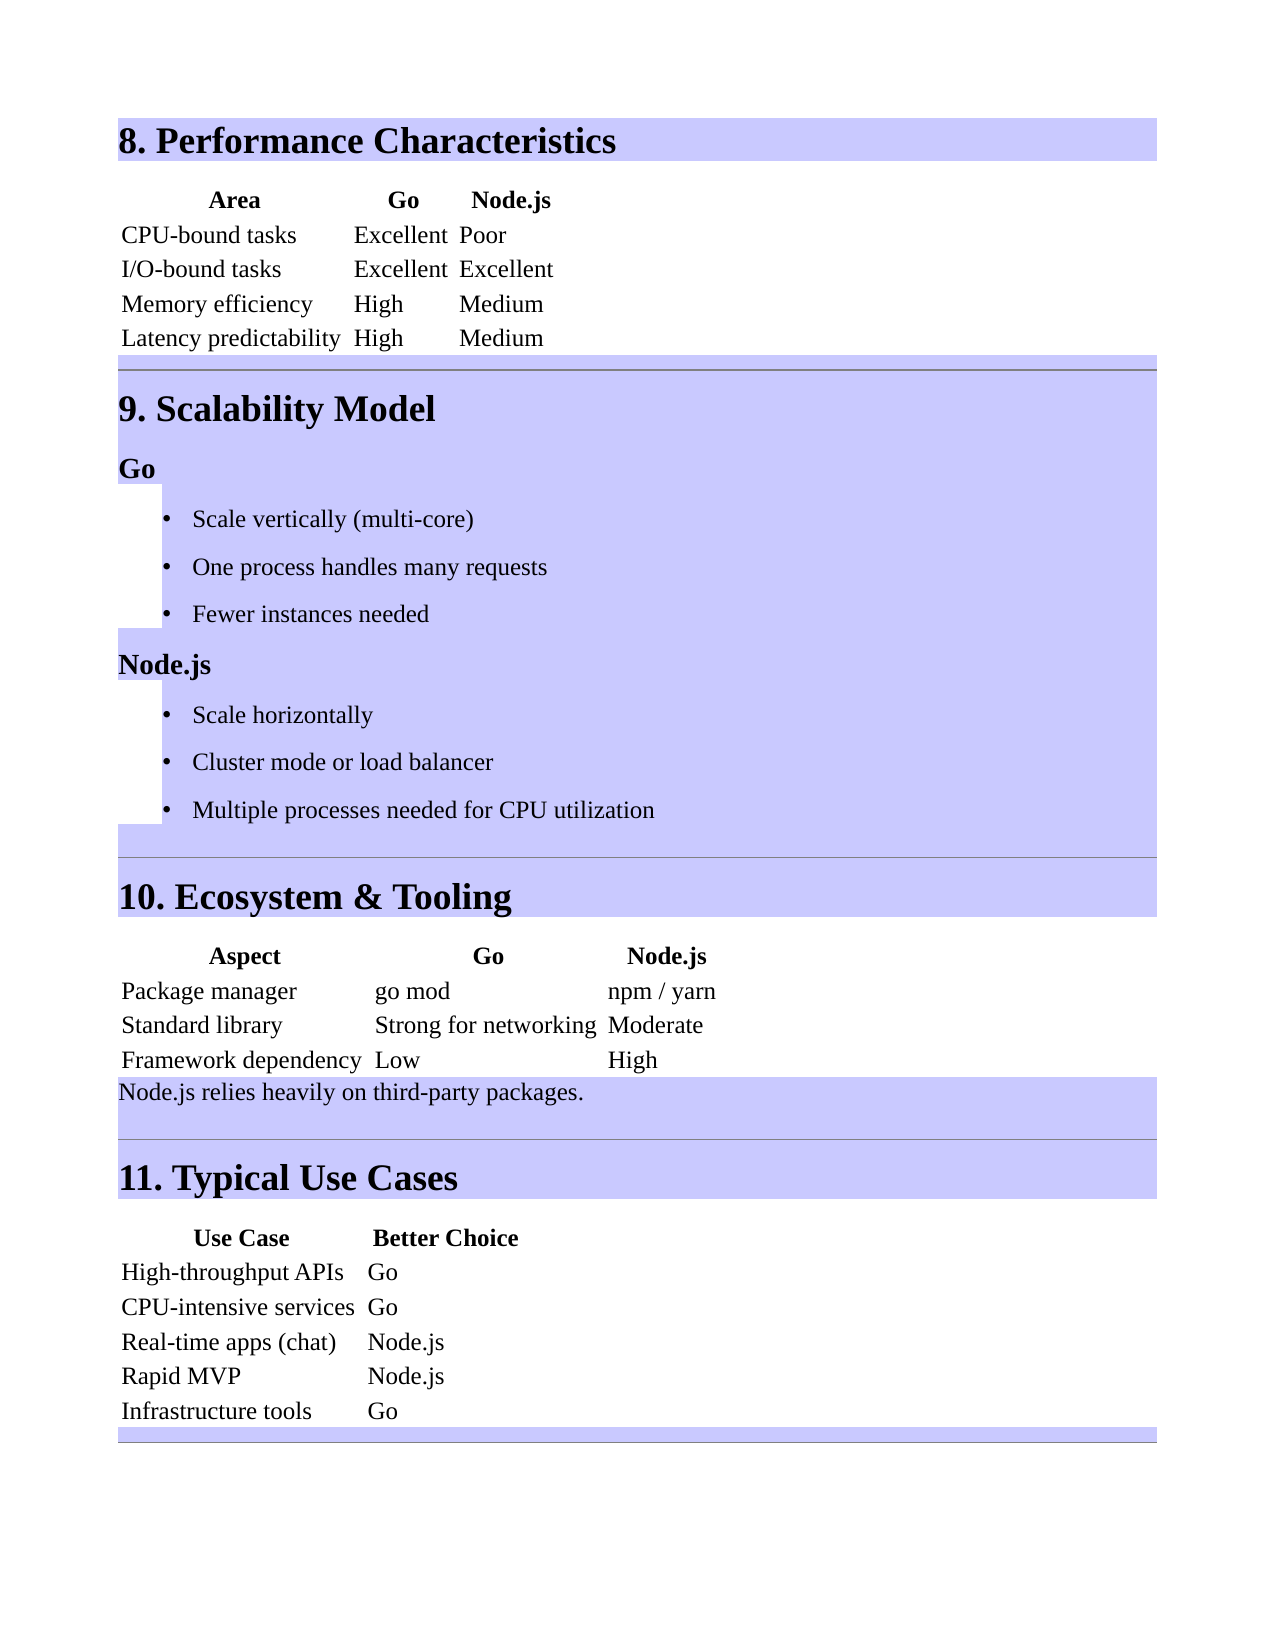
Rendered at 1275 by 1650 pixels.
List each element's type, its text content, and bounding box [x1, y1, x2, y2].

table_cell High [351, 321, 456, 355]
table_cell Standard library [118, 1008, 372, 1042]
table_cell Medium [456, 321, 566, 355]
subtitle 11. Typical Use Cases [118, 1156, 1157, 1199]
table_cell CPU-intensive services [118, 1289, 364, 1324]
table_header Use Case [118, 1220, 364, 1254]
table_cell Low [372, 1042, 605, 1077]
table_cell Rapid MVP [118, 1358, 364, 1393]
subtitle 9. Scalability Model [118, 387, 1157, 430]
table_cell Excellent [351, 251, 456, 286]
table_cell Excellent [351, 217, 456, 251]
table_cell Go [365, 1255, 527, 1289]
text Node.js relies heavily on third-party packages. [118, 1077, 1157, 1105]
table_cell Framework dependency [118, 1042, 372, 1077]
table_cell go mod [372, 973, 605, 1007]
table_cell Package manager [118, 973, 372, 1007]
table_cell Node.js [365, 1324, 527, 1358]
list Scale horizontally [162, 700, 1157, 729]
table_cell Latency predictability [118, 321, 351, 355]
list Fewer instances needed [162, 599, 1157, 628]
subtitle Go [118, 451, 1157, 484]
table_cell Real-time apps (chat) [118, 1324, 364, 1358]
table_cell Memory efficiency [118, 286, 351, 321]
table_header Node.js [456, 182, 566, 217]
table_header Area [118, 182, 351, 217]
subtitle 8. Performance Characteristics [118, 118, 1157, 161]
table_cell Infrastructure tools [118, 1393, 364, 1427]
table_header Go [372, 938, 605, 973]
table_cell CPU-bound tasks [118, 217, 351, 251]
table_cell Go [365, 1393, 527, 1427]
table_cell High [605, 1042, 729, 1077]
table_cell High-throughput APIs [118, 1255, 364, 1289]
table_cell Excellent [456, 251, 566, 286]
table_cell Node.js [365, 1358, 527, 1393]
subtitle 10. Ecosystem & Tooling [118, 874, 1157, 917]
table_header Node.js [605, 938, 729, 973]
list One process handles many requests [162, 552, 1157, 580]
table_cell Medium [456, 286, 566, 321]
list Cluster mode or load balancer [162, 747, 1157, 776]
table_cell Moderate [605, 1008, 729, 1042]
table_cell Poor [456, 217, 566, 251]
table_cell High [351, 286, 456, 321]
table_cell Strong for networking [372, 1008, 605, 1042]
table_cell Go [365, 1289, 527, 1324]
table_header Better Choice [365, 1220, 527, 1254]
list Multiple processes needed for CPU utilization [162, 795, 1157, 824]
table_cell I/O-bound tasks [118, 251, 351, 286]
table_header Aspect [118, 938, 372, 973]
table_header Go [351, 182, 456, 217]
subtitle Node.js [118, 647, 1157, 680]
table_cell npm / yarn [605, 973, 729, 1007]
list Scale vertically (multi-core) [162, 504, 1157, 533]
